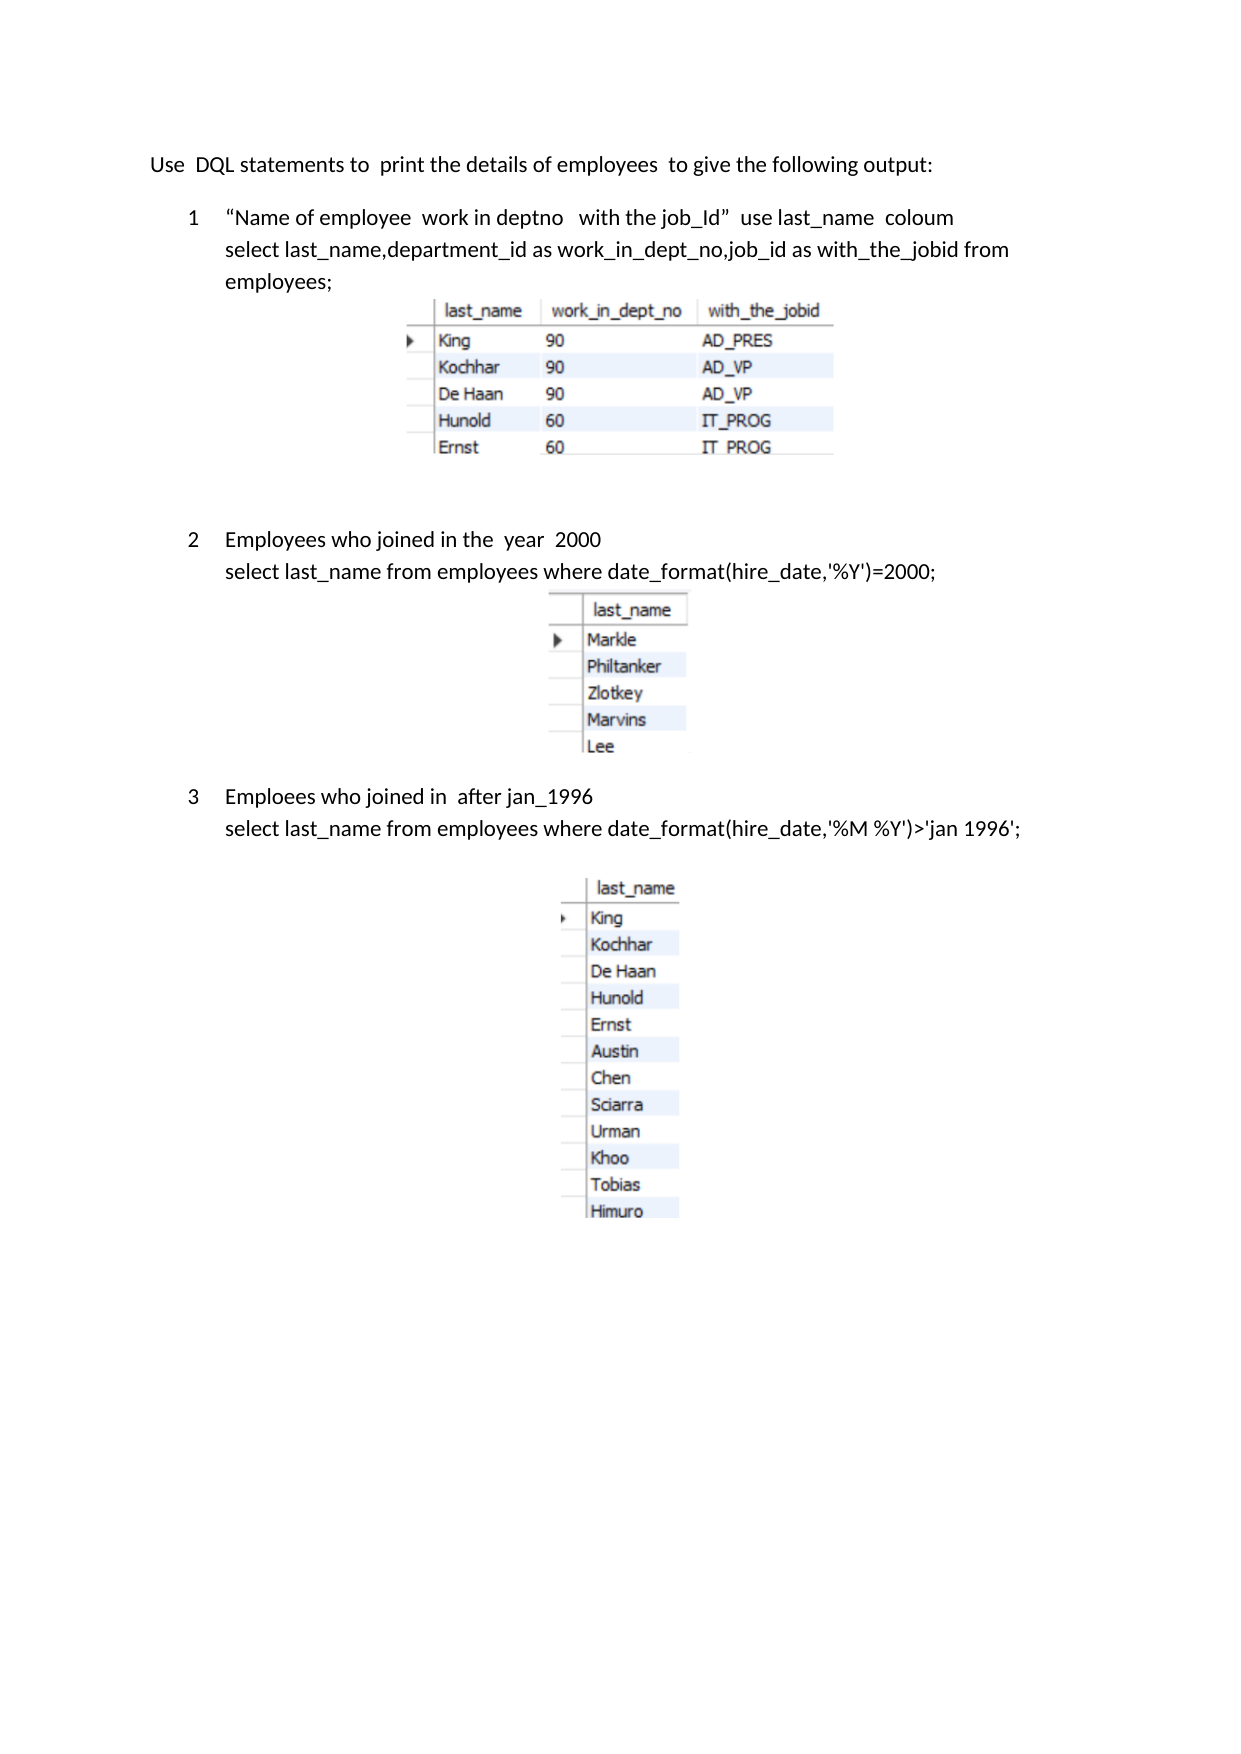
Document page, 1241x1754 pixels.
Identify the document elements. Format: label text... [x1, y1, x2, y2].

list Emploees who joined in after jan_1996 [187, 782, 1090, 810]
picture [406, 299, 834, 455]
list select last_name,department_id as work_in_dept_no,job_id as with_the_jobid from employees; [187, 235, 1090, 295]
list Employees who joined in the year 2000 [187, 525, 1090, 553]
list select last_name from employees where date_format(hire_date,'%Y')=2000; [187, 557, 1090, 585]
list “Name of employee work in deptno with the job_Id” use last_name coloum [187, 203, 1090, 231]
picture [560, 878, 680, 1218]
picture [548, 589, 692, 753]
list select last_name from employees where date_format(hire_date,'%M %Y')>'jan 1996'; [225, 814, 1090, 843]
text Use DQL statements to print the details of employees to give the following output: [150, 150, 1090, 178]
